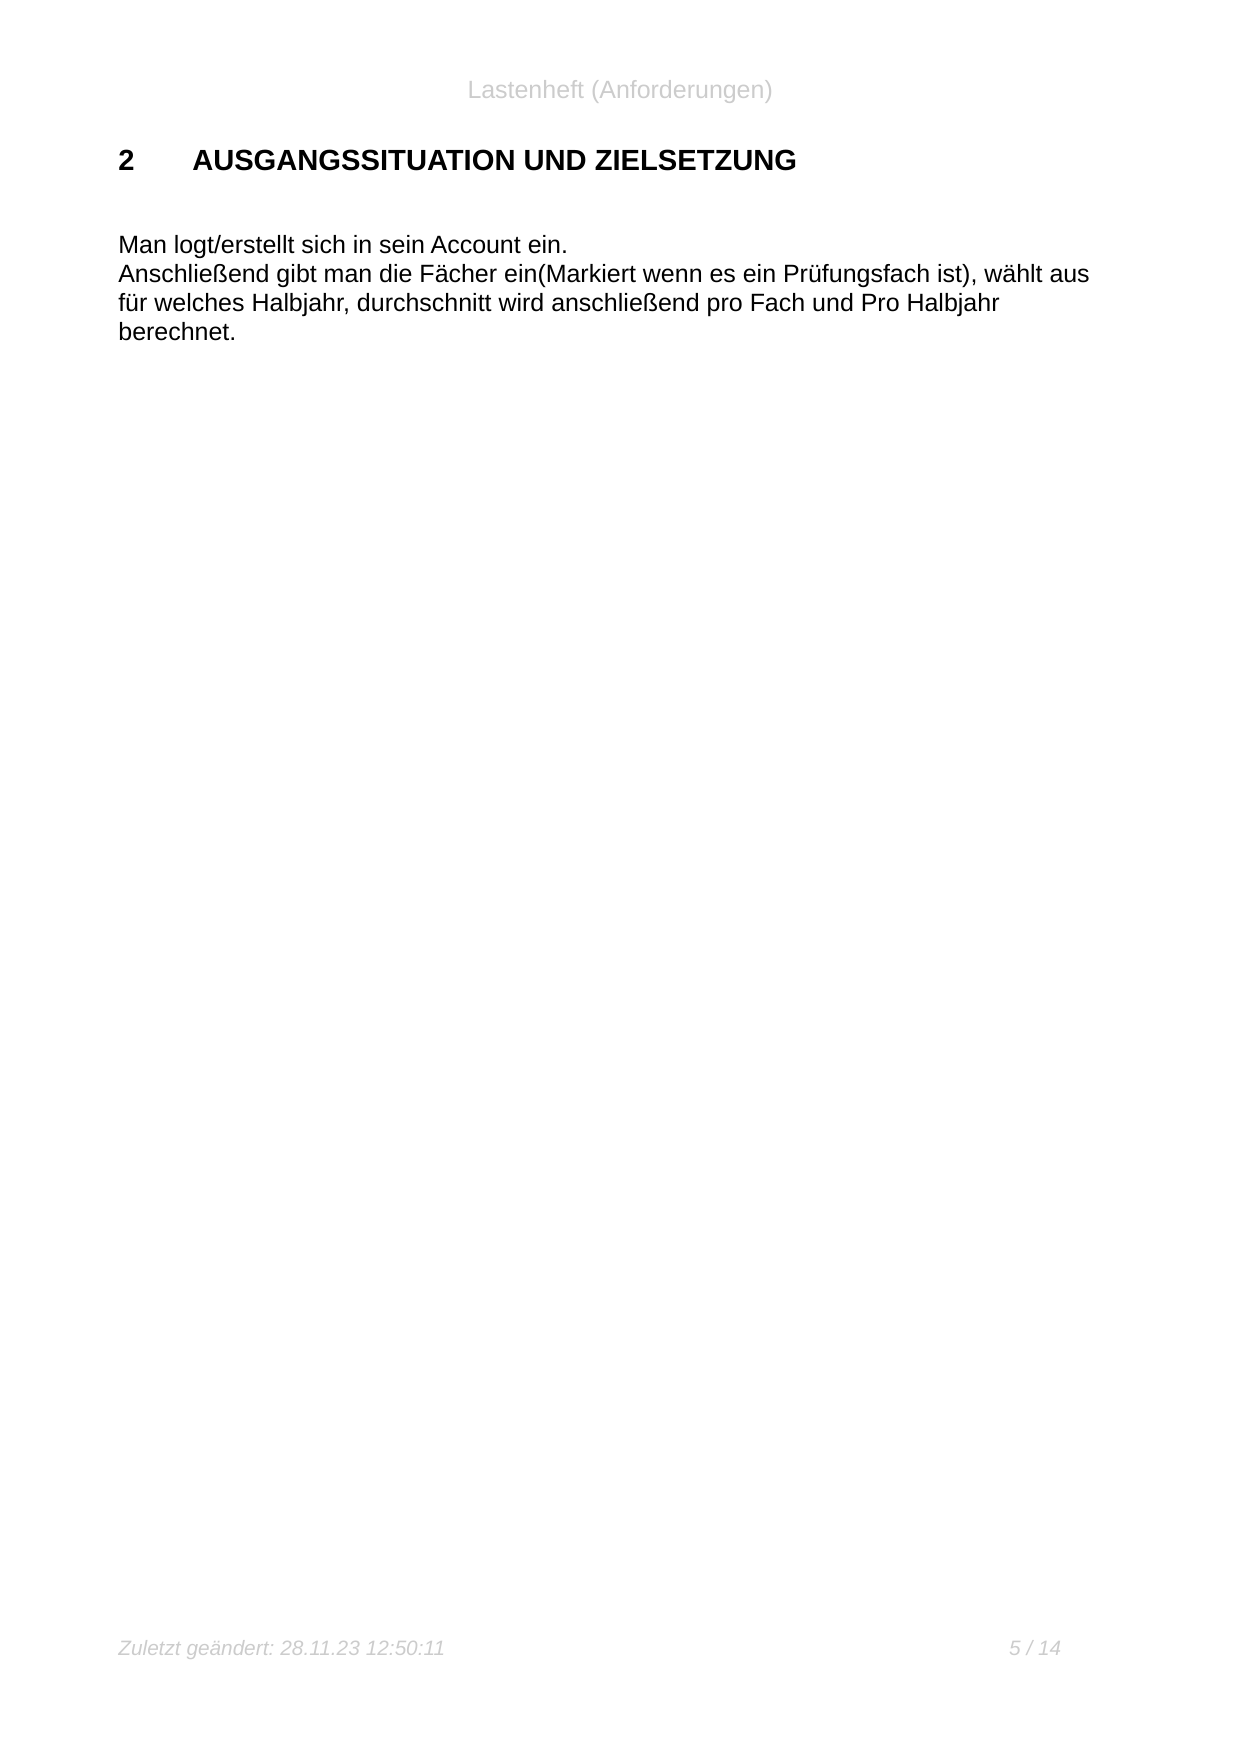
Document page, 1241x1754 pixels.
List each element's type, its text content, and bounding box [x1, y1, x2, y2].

subtitle Ausgangssituation und Zielsetzung [118, 143, 1122, 177]
text Man logt/erstellt sich in sein Account ein. [118, 230, 1122, 259]
text Anschließend gibt man die Fächer ein(Markiert wenn es ein Prüfungsfach ist), wählt aus für welches Halbjahr, durchschnitt wird anschließend pro Fach und Pro Halbjahr berechnet. [118, 259, 1122, 345]
